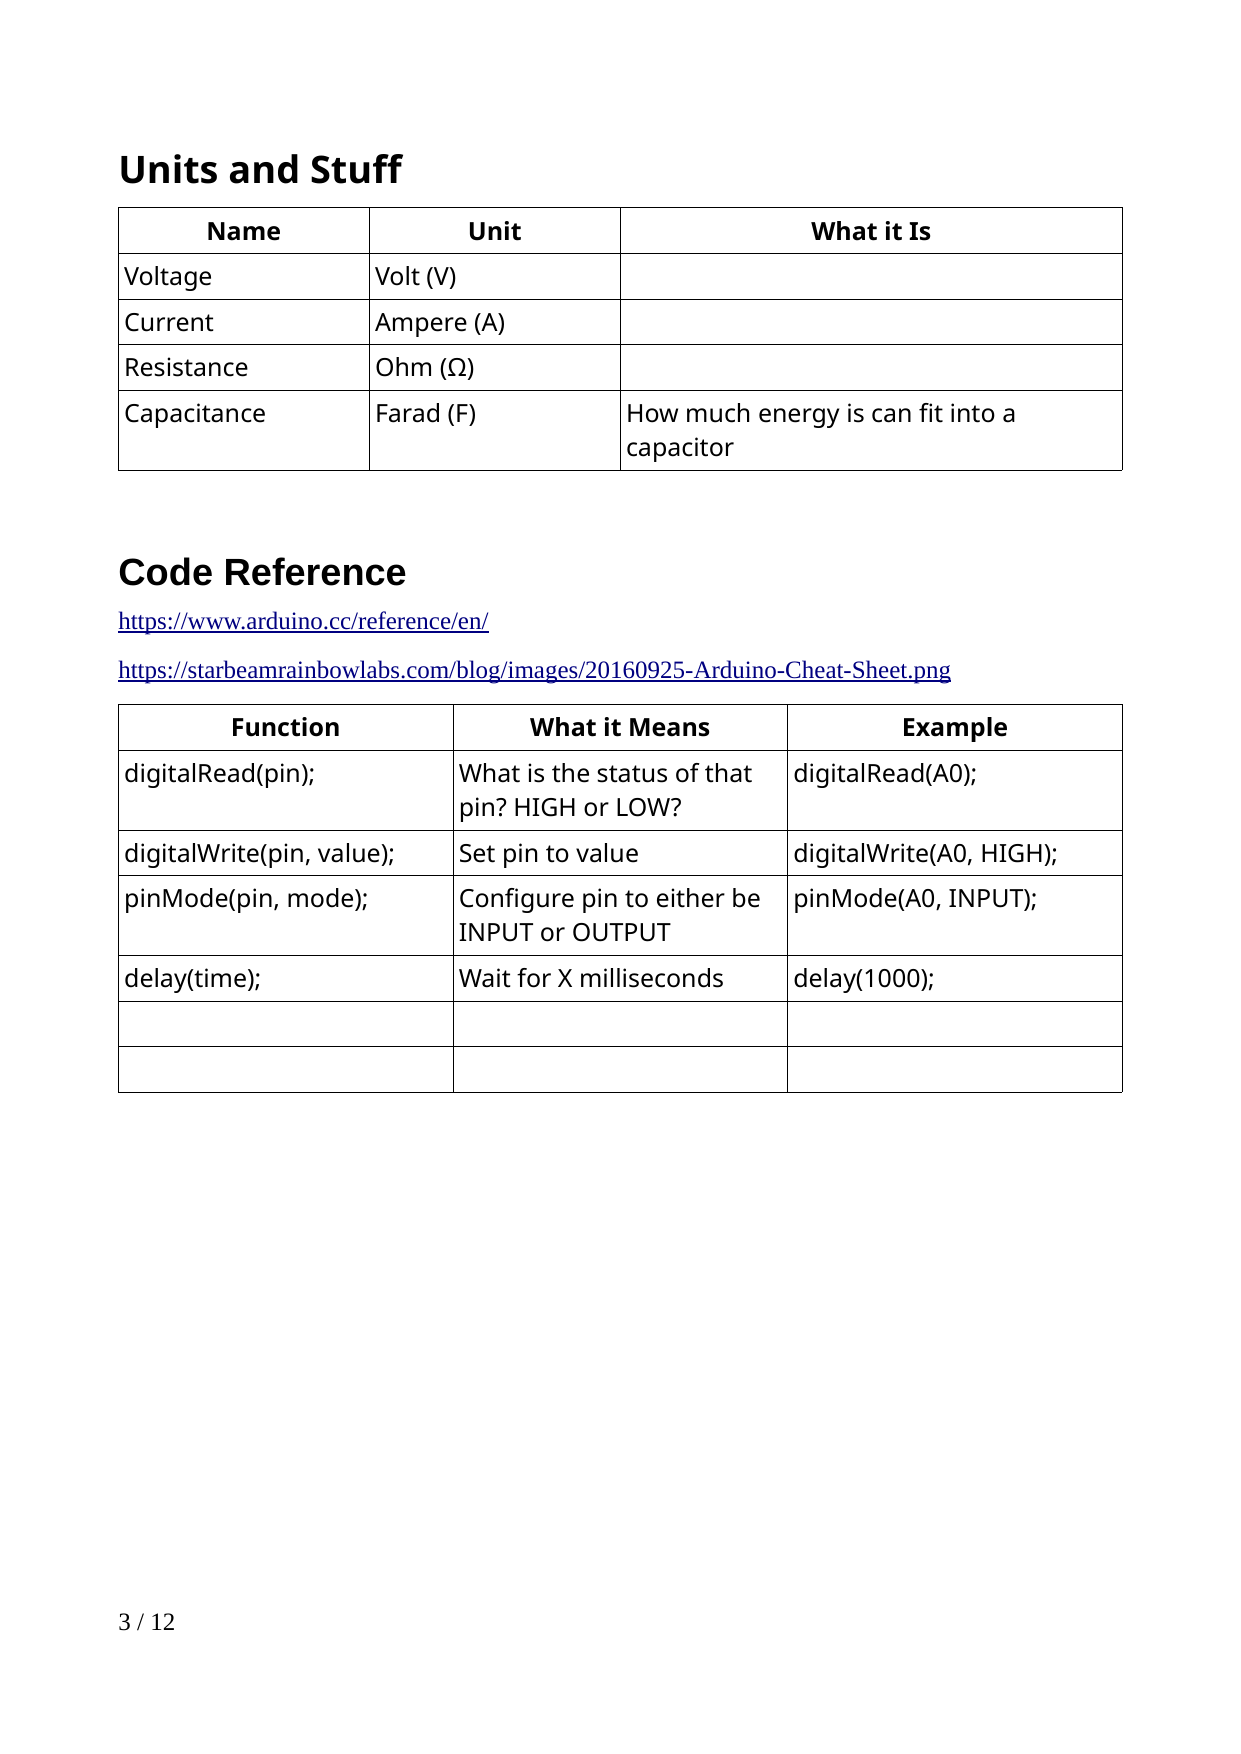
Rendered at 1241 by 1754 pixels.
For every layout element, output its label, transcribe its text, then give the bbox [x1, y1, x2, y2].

table_header What it Is [621, 208, 1122, 253]
table_cell digitalWrite(A0, HIGH); [788, 831, 1122, 875]
table_header Function [119, 705, 453, 750]
table_cell Wait for X milliseconds [454, 956, 787, 1001]
table_cell How much energy is can fit into a capacitor [621, 391, 1122, 469]
table_cell [454, 1047, 787, 1092]
table_cell [788, 1047, 1122, 1092]
table_cell [454, 1002, 787, 1046]
table_cell digitalRead(pin); [119, 751, 453, 829]
table_cell What is the status of that pin? HIGH or LOW? [454, 751, 787, 829]
table_cell [621, 254, 1122, 298]
table_cell pinMode(A0, INPUT); [788, 876, 1122, 955]
table_cell Ampere (A) [370, 300, 620, 344]
table_header Example [788, 705, 1122, 750]
table_cell [119, 1047, 453, 1092]
table_cell delay(1000); [788, 956, 1122, 1001]
table_cell digitalWrite(pin, value); [119, 831, 453, 875]
table_cell delay(time); [119, 956, 453, 1001]
table_cell Ohm (Ω) [370, 345, 620, 390]
table_cell Current [119, 300, 369, 344]
subtitle Code Reference [118, 550, 1122, 594]
text https://starbeamrainbowlabs.com/blog/images/20160925-Arduino-Cheat-Sheet.png [118, 655, 1122, 684]
table_header Unit [370, 208, 620, 253]
table_cell [621, 345, 1122, 390]
table_cell pinMode(pin, mode); [119, 876, 453, 955]
table_cell [621, 300, 1122, 344]
table_cell [788, 1002, 1122, 1046]
table_cell Resistance [119, 345, 369, 390]
table_cell Farad (F) [370, 391, 620, 469]
table_cell Configure pin to either be INPUT or OUTPUT [454, 876, 787, 955]
text https://www.arduino.cc/reference/en/ [118, 606, 1122, 635]
table_cell Set pin to value [454, 831, 787, 875]
table_cell [119, 1002, 453, 1046]
table_header Name [119, 208, 369, 253]
table_header What it Means [454, 705, 787, 750]
table_cell Voltage [119, 254, 369, 298]
table_cell digitalRead(A0); [788, 751, 1122, 829]
table_cell Capacitance [119, 391, 369, 469]
subtitle Units and Stuff [118, 143, 1122, 195]
table_cell Volt (V) [370, 254, 620, 298]
